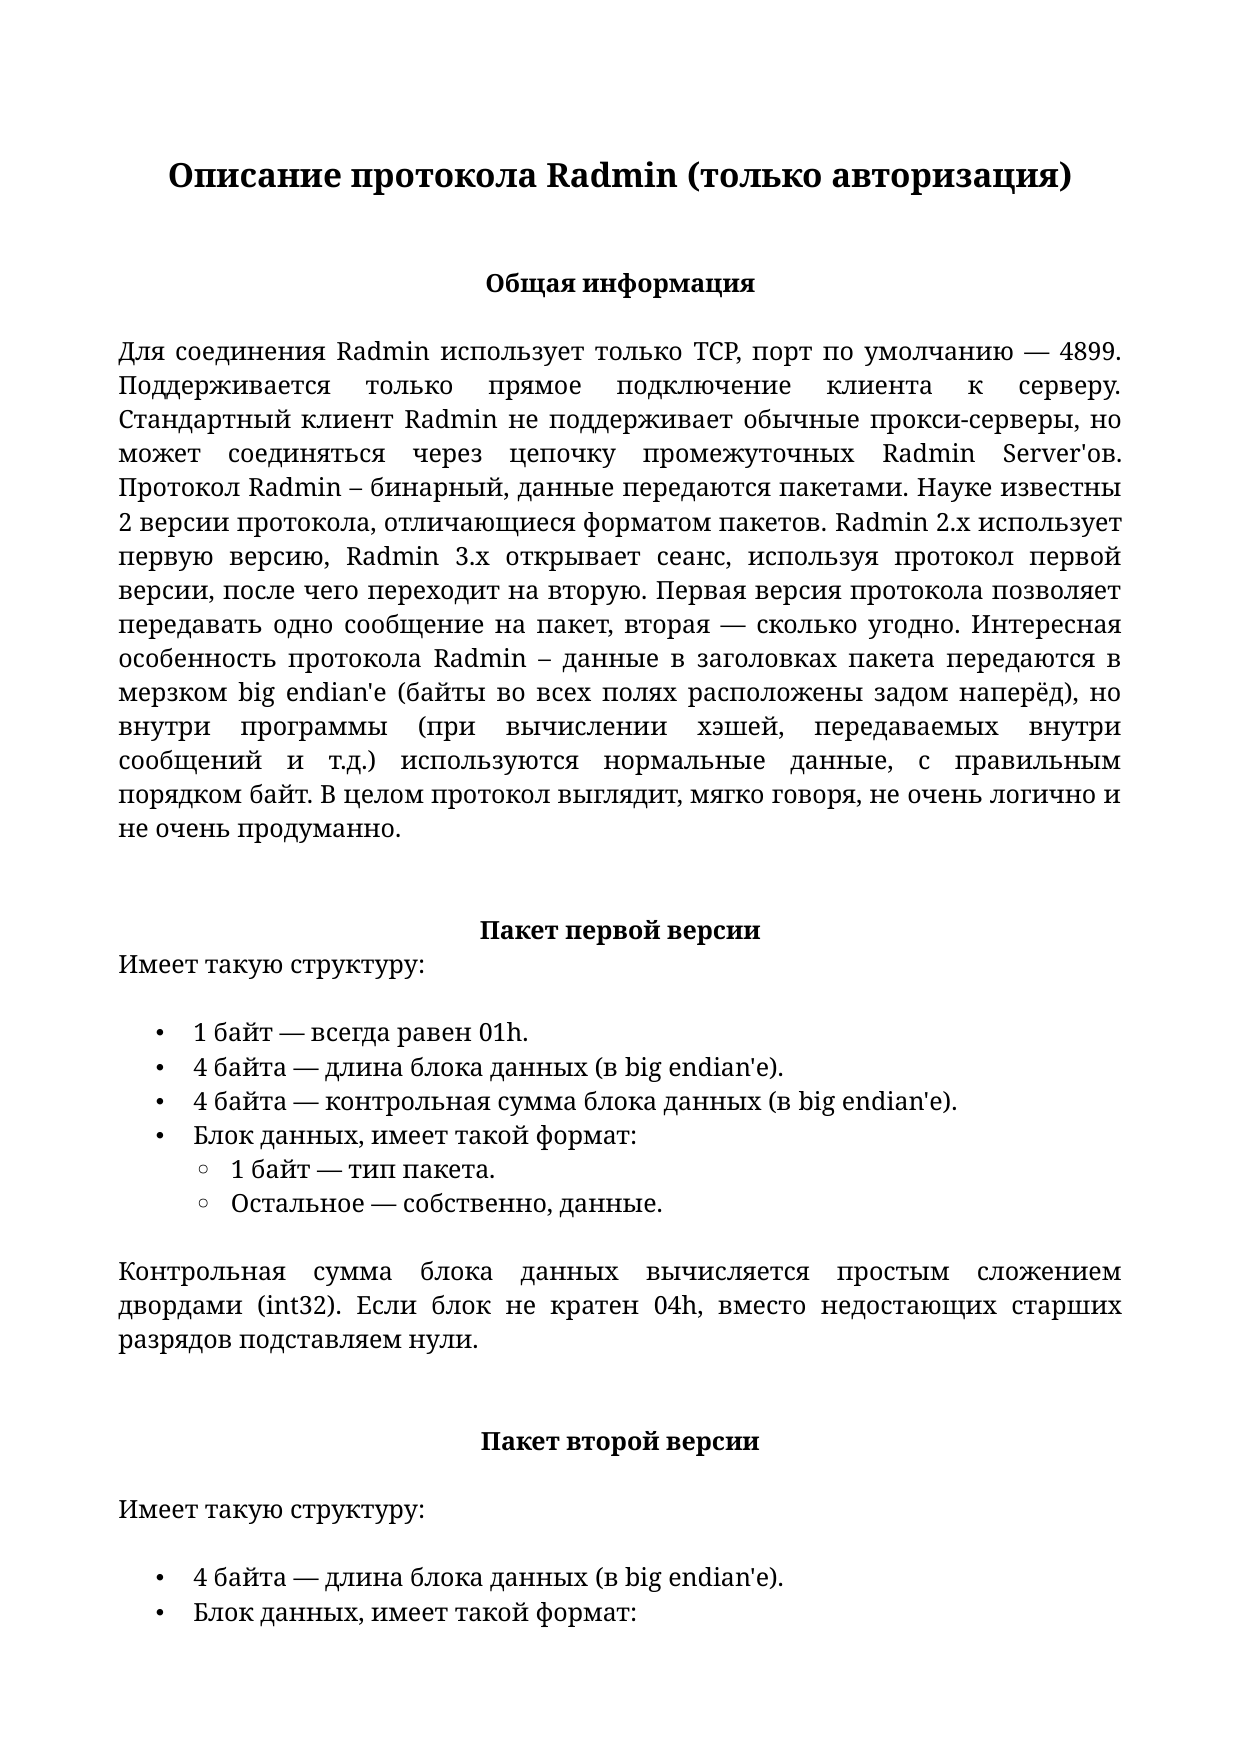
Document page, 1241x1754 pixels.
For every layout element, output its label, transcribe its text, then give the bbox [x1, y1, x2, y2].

list Блок данных, имеет такой формат: [156, 1117, 1122, 1151]
list Блок данных, имеет такой формат: [156, 1594, 1122, 1628]
text Общая информация [118, 266, 1122, 300]
list 1 байт — всегда равен 01h. [156, 1015, 1122, 1049]
list 4 байта — длина блока данных (в big endian'е). [156, 1049, 1122, 1083]
list 4 байта — контрольная сумма блока данных (в big endian'е). [156, 1083, 1122, 1117]
list 1 байт — тип пакета. [193, 1151, 1122, 1185]
text Пакет второй версии [118, 1424, 1122, 1458]
list Остальное — собственно, данные. [193, 1185, 1122, 1219]
text Имеет такую структуру: [118, 1492, 1122, 1526]
text Описание протокола Radmin (только авторизация) [118, 152, 1122, 198]
text Контрольная сумма блока данных вычисляется простым сложением двордами (int32). Если блок не кратен 04h, вместо недостающих старших разрядов подставляем нули. [118, 1253, 1122, 1356]
text Пакет первой версии [118, 913, 1122, 947]
list 4 байта — длина блока данных (в big endian'е). [156, 1560, 1122, 1594]
text Для соединения Radmin использует только TCP, порт по умолчанию — 4899. Поддерживается только прямое подключение клиента к серверу. Стандартный клиент Radmin не поддерживает обычные прокси-серверы, но может соединяться через цепочку промежуточных Radmin Server'ов. Протокол Radmin – бинарный, данные передаются пакетами. Науке известны 2 версии протокола, отличающиеся форматом пакетов. Radmin 2.x использует первую версию, Radmin 3.x открывает сеанс, используя протокол первой версии, после чего переходит на вторую. Первая версия протокола позволяет передавать одно сообщение на пакет, вторая — сколько угодно. Интересная особенность протокола Radmin – данные в заголовках пакета передаются в мерзком big endian'е (байты во всех полях расположены задом наперёд), но внутри программы (при вычислении хэшей, передаваемых внутри сообщений и т.д.) используются нормальные данные, с правильным порядком байт. В целом протокол выглядит, мягко говоря, не очень логично и не очень продуманно. [118, 334, 1122, 845]
text Имеет такую структуру: [118, 947, 1122, 981]
